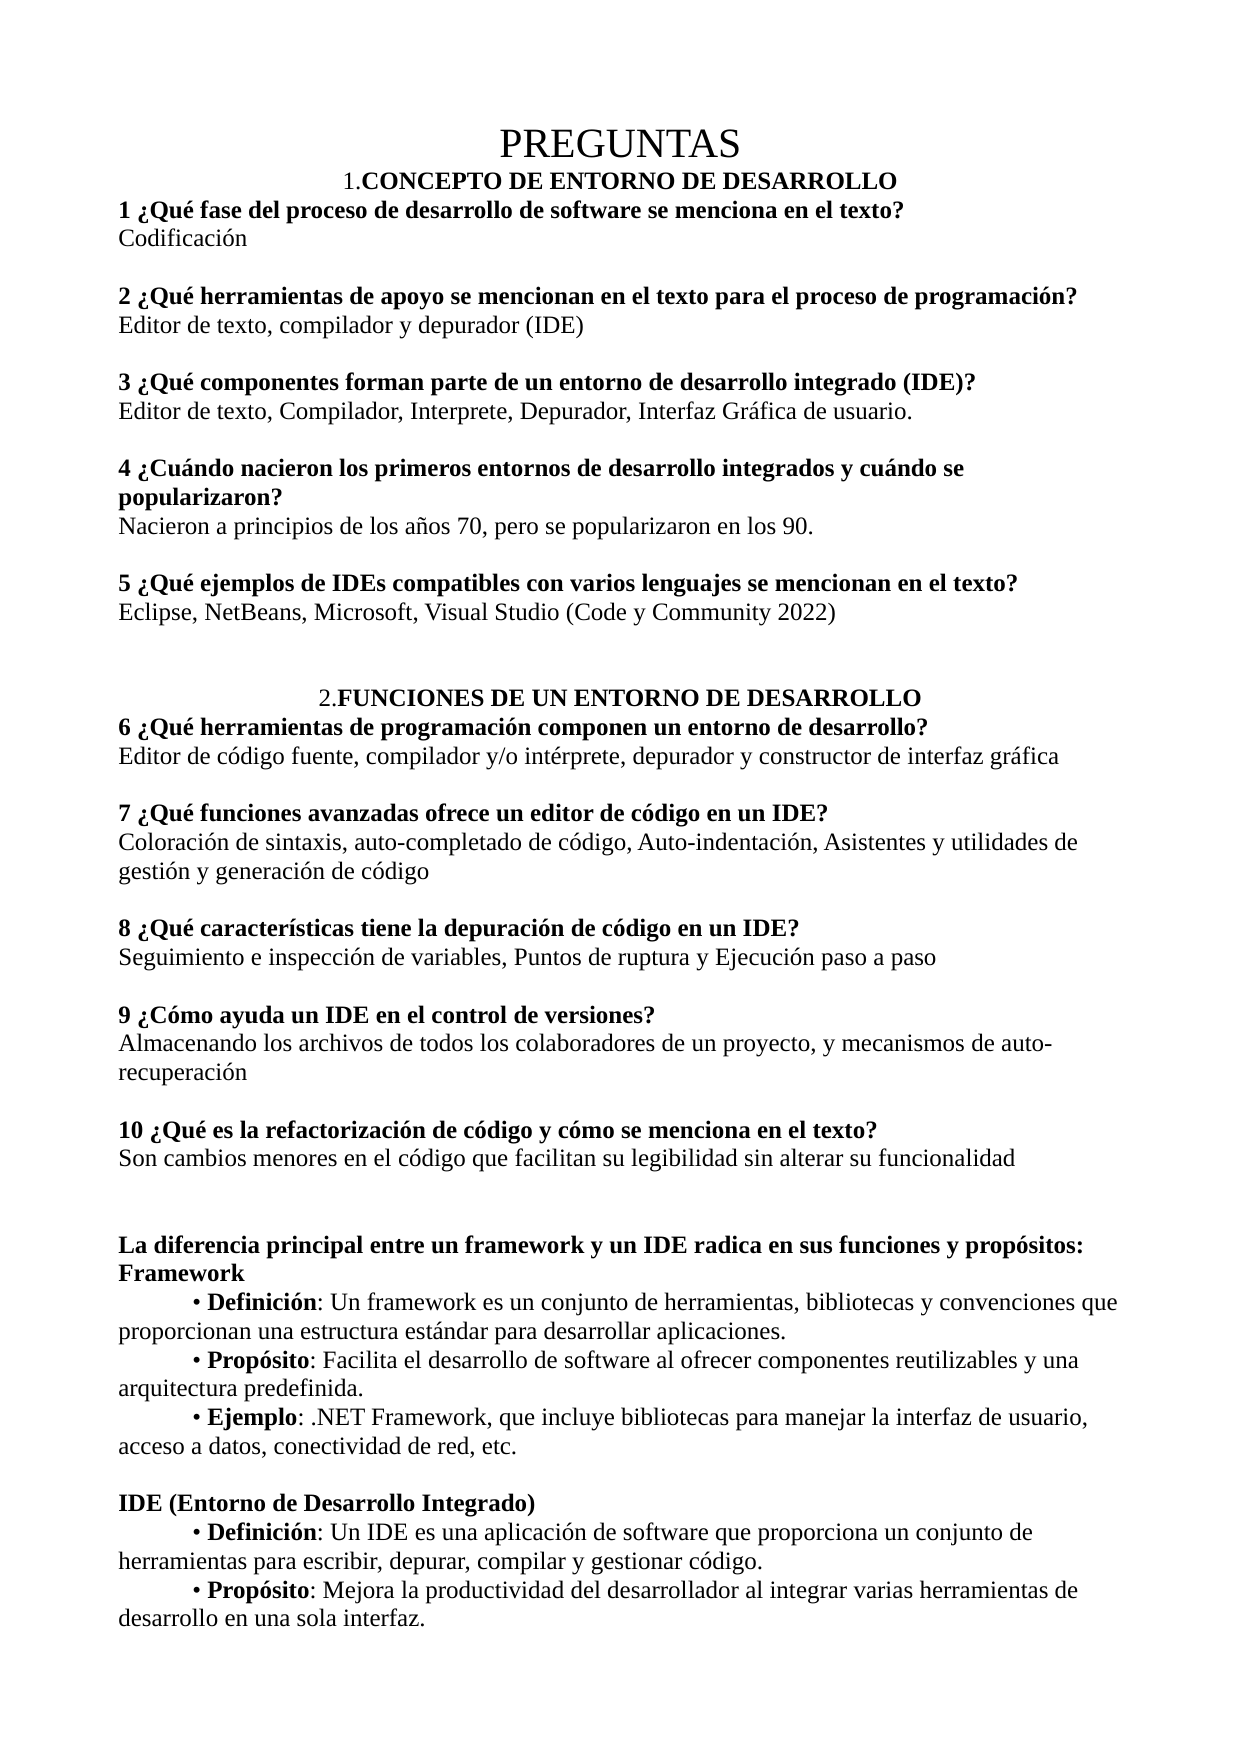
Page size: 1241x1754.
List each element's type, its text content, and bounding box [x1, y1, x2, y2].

text Editor de código fuente, compilador y/o intérprete, depurador y constructor de interfaz gráfica [118, 741, 1122, 770]
text PREGUNTAS [118, 118, 1122, 166]
text 4 ¿Cuándo nacieron los primeros entornos de desarrollo integrados y cuándo se popularizaron? [118, 453, 1122, 511]
text Editor de texto, Compilador, Interprete, Depurador, Interfaz Gráfica de usuario. [118, 396, 1122, 425]
text 9 ¿Cómo ayuda un IDE en el control de versiones? [118, 1000, 1122, 1028]
text Nacieron a principios de los años 70, pero se popularizaron en los 90. [118, 511, 1122, 540]
text Son cambios menores en el código que facilitan su legibilidad sin alterar su funcionalidad [118, 1143, 1122, 1172]
text 6 ¿Qué herramientas de programación componen un entorno de desarrollo? [118, 712, 1122, 741]
text 8 ¿Qué características tiene la depuración de código en un IDE? [118, 913, 1122, 942]
text • Ejemplo: .NET Framework, que incluye bibliotecas para manejar la interfaz de usuario, acceso a datos, conectividad de red, etc. [118, 1402, 1122, 1460]
text 2 ¿Qué herramientas de apoyo se mencionan en el texto para el proceso de programación? [118, 281, 1122, 310]
text IDE (Entorno de Desarrollo Integrado) [118, 1488, 1122, 1517]
text 5 ¿Qué ejemplos de IDEs compatibles con varios lenguajes se mencionan en el texto? [118, 568, 1122, 597]
text 2.FUNCIONES DE UN ENTORNO DE DESARROLLO [118, 683, 1122, 712]
text Coloración de sintaxis, auto-completado de código, Auto-indentación, Asistentes y utilidades de gestión y generación de código [118, 827, 1122, 885]
text 1.CONCEPTO DE ENTORNO DE DESARROLLO [118, 166, 1122, 195]
text • Propósito: Facilita el desarrollo de software al ofrecer componentes reutilizables y una arquitectura predefinida. [118, 1345, 1122, 1402]
text Almacenando los archivos de todos los colaboradores de un proyecto, y mecanismos de auto-recuperación [118, 1028, 1122, 1086]
text Seguimiento e inspección de variables, Puntos de ruptura y Ejecución paso a paso [118, 942, 1122, 971]
text 3 ¿Qué componentes forman parte de un entorno de desarrollo integrado (IDE)? [118, 367, 1122, 396]
text La diferencia principal entre un framework y un IDE radica en sus funciones y propósitos: [118, 1230, 1122, 1258]
text Codificación [118, 223, 1122, 252]
text • Definición: Un IDE es una aplicación de software que proporciona un conjunto de herramientas para escribir, depurar, compilar y gestionar código. [118, 1517, 1122, 1575]
text Editor de texto, compilador y depurador (IDE) [118, 310, 1122, 338]
text 1 ¿Qué fase del proceso de desarrollo de software se menciona en el texto? [118, 195, 1122, 223]
text 10 ¿Qué es la refactorización de código y cómo se menciona en el texto? [118, 1115, 1122, 1143]
text Framework [118, 1258, 1122, 1287]
text Eclipse, NetBeans, Microsoft, Visual Studio (Code y Community 2022) [118, 597, 1122, 626]
text • Definición: Un framework es un conjunto de herramientas, bibliotecas y convenciones que proporcionan una estructura estándar para desarrollar aplicaciones. [118, 1287, 1122, 1345]
text • Propósito: Mejora la productividad del desarrollador al integrar varias herramientas de desarrollo en una sola interfaz. [118, 1575, 1122, 1632]
text 7 ¿Qué funciones avanzadas ofrece un editor de código en un IDE? [118, 798, 1122, 827]
